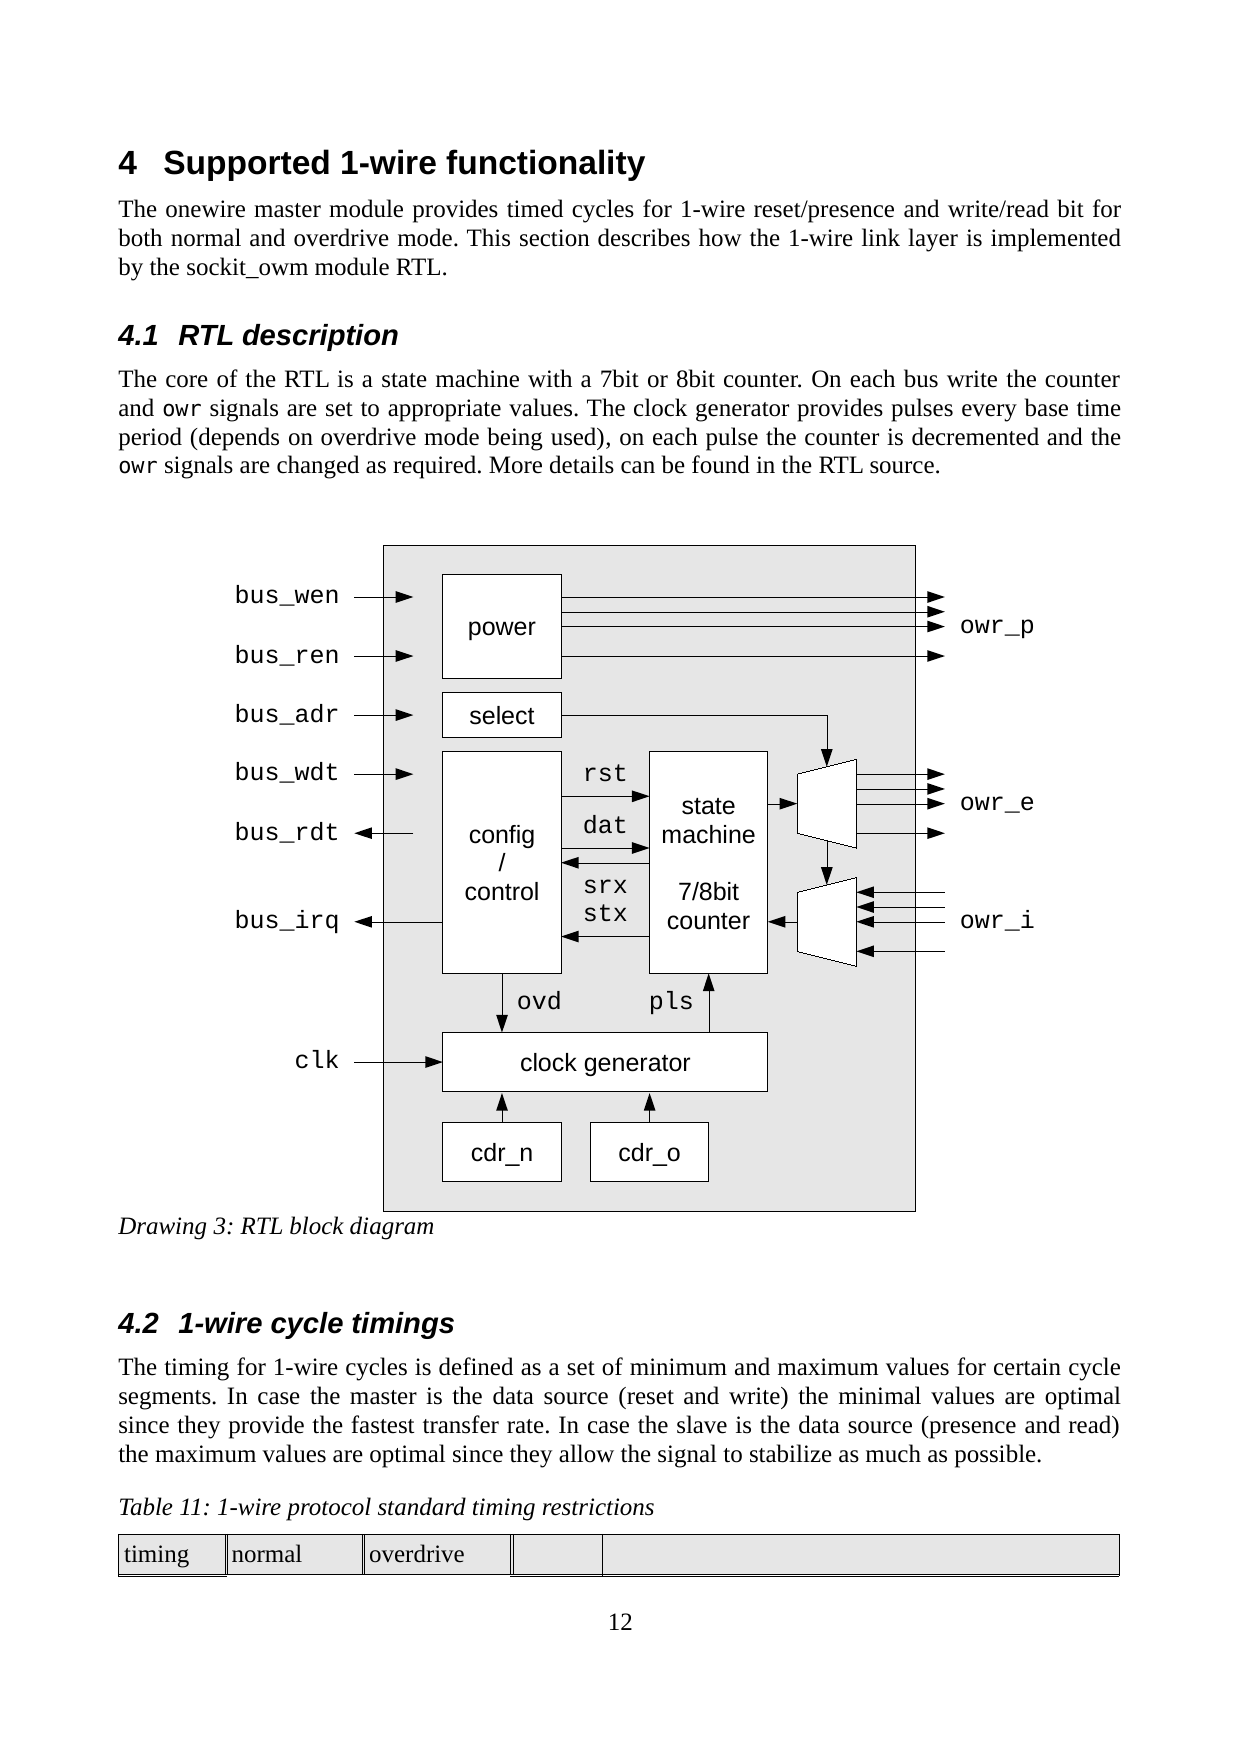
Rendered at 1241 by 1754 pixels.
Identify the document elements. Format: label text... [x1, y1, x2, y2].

table_header overdrive [365, 1535, 510, 1574]
text The timing for 1-wire cycles is defined as a set of minimum and maximum values for certain cycle segments. In case the master is the data source (reset and write) the minimal values are optimal since they provide the fastest transfer rate. In case the slave is the data source (presence and read) the maximum values are optimal since they allow the signal to stabilize as much as possible. [118, 1352, 1122, 1467]
text The core of the RTL is a state machine with a 7bit or 8bit counter. On each bus write the counter and owr signals are set to appropriate values. The clock generator provides pulses every base time period (depends on overdrive mode being used), on each pulse the counter is decremented and the owr signals are changed as required. More details can be found in the RTL source. [118, 364, 1122, 479]
table_header timing [119, 1535, 225, 1574]
text Table 11: 1-wire protocol standard timing restrictions [118, 1492, 1122, 1521]
table_header [603, 1535, 1119, 1574]
subtitle RTL description [118, 318, 1122, 352]
table_header normal [228, 1535, 362, 1574]
subtitle Supported 1-wire functionality [118, 143, 1122, 182]
text Drawing 3: RTL block diagram [118, 551, 1122, 1240]
text The onewire master module provides timed cycles for 1-wire reset/presence and write/read bit for both normal and overdrive mode. This section describes how the 1-wire link layer is implemented by the sockit_owm module RTL. [118, 194, 1122, 281]
subtitle 1-wire cycle timings [118, 1306, 1122, 1340]
table_header [514, 1535, 602, 1574]
